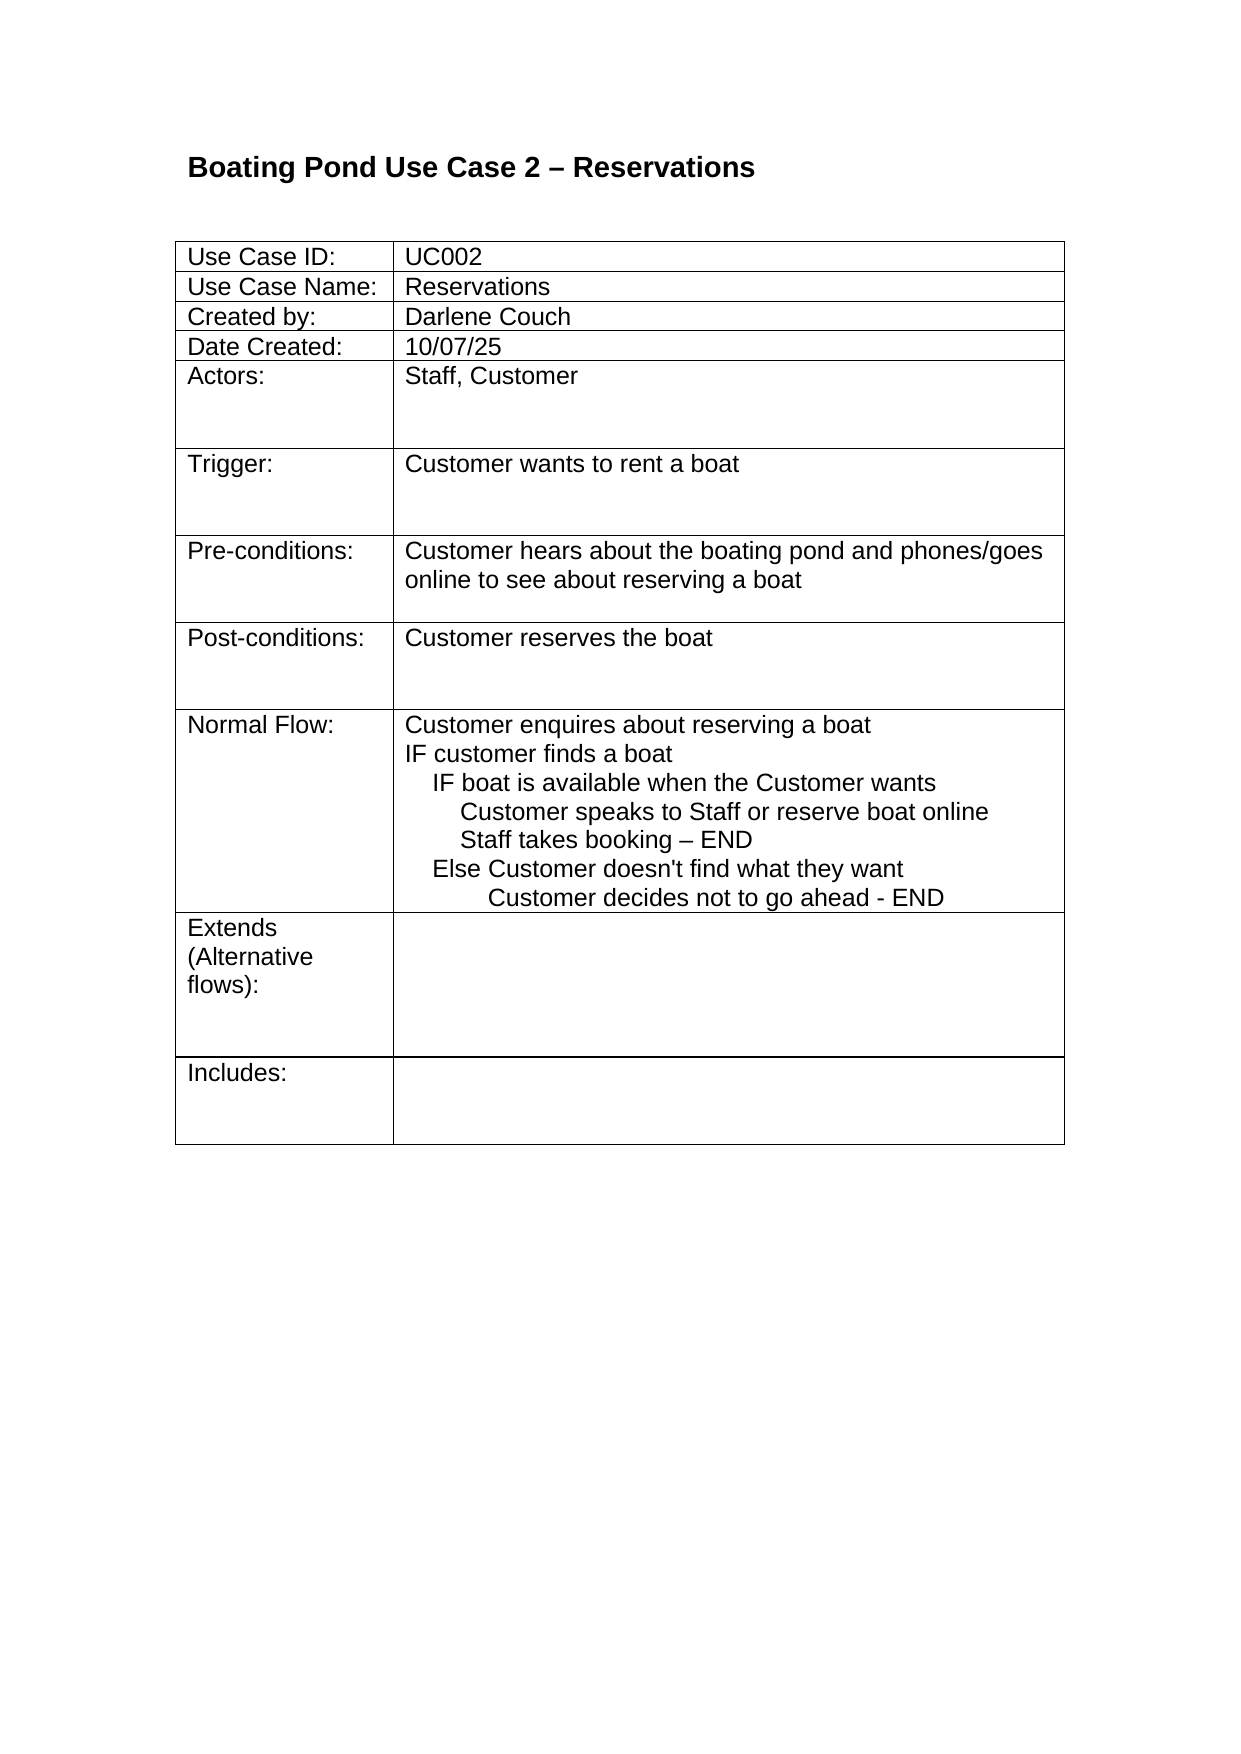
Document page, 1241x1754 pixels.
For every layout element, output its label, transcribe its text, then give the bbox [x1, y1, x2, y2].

table_cell Reservations [394, 272, 1064, 301]
table_cell Date Created: [176, 331, 393, 360]
table_cell Created by: [176, 302, 393, 330]
table_header UC002 [394, 242, 1064, 271]
table_cell Customer reserves the boat [394, 623, 1064, 709]
table_cell 07/10/25 [394, 331, 1064, 360]
table_cell Pre-conditions: [176, 536, 393, 622]
table_cell Extends (Alternative flows): [176, 913, 393, 1056]
subtitle Boating Pond Use Case 2 – Reservations [187, 150, 1053, 183]
table_cell Post-conditions: [176, 623, 393, 709]
table_cell Darlene Couch [394, 302, 1064, 330]
table_cell Customer wants to rent a boat [394, 449, 1064, 535]
table_cell Normal Flow: [176, 710, 393, 912]
table_cell Includes: [176, 1058, 393, 1144]
table_cell Customer hears about the boating pond and phones/goes online to see about reserving a boat [394, 536, 1064, 622]
table_cell Actors: [176, 361, 393, 447]
table_cell Staff, Customer [394, 361, 1064, 447]
table_cell Trigger: [176, 449, 393, 535]
table_cell [394, 1058, 1064, 1144]
table_cell Customer enquires about reserving a boat IF customer finds a boat IF boat is available when the Customer wants Customer speaks to Staff or reserve boat online Staff takes booking – END Else Customer doesn't find what they want Customer decides not to go ahead - END [394, 710, 1064, 912]
table_cell Use Case Name: [176, 272, 393, 301]
table_header Use Case ID: [176, 242, 393, 271]
table_cell [394, 913, 1064, 1056]
